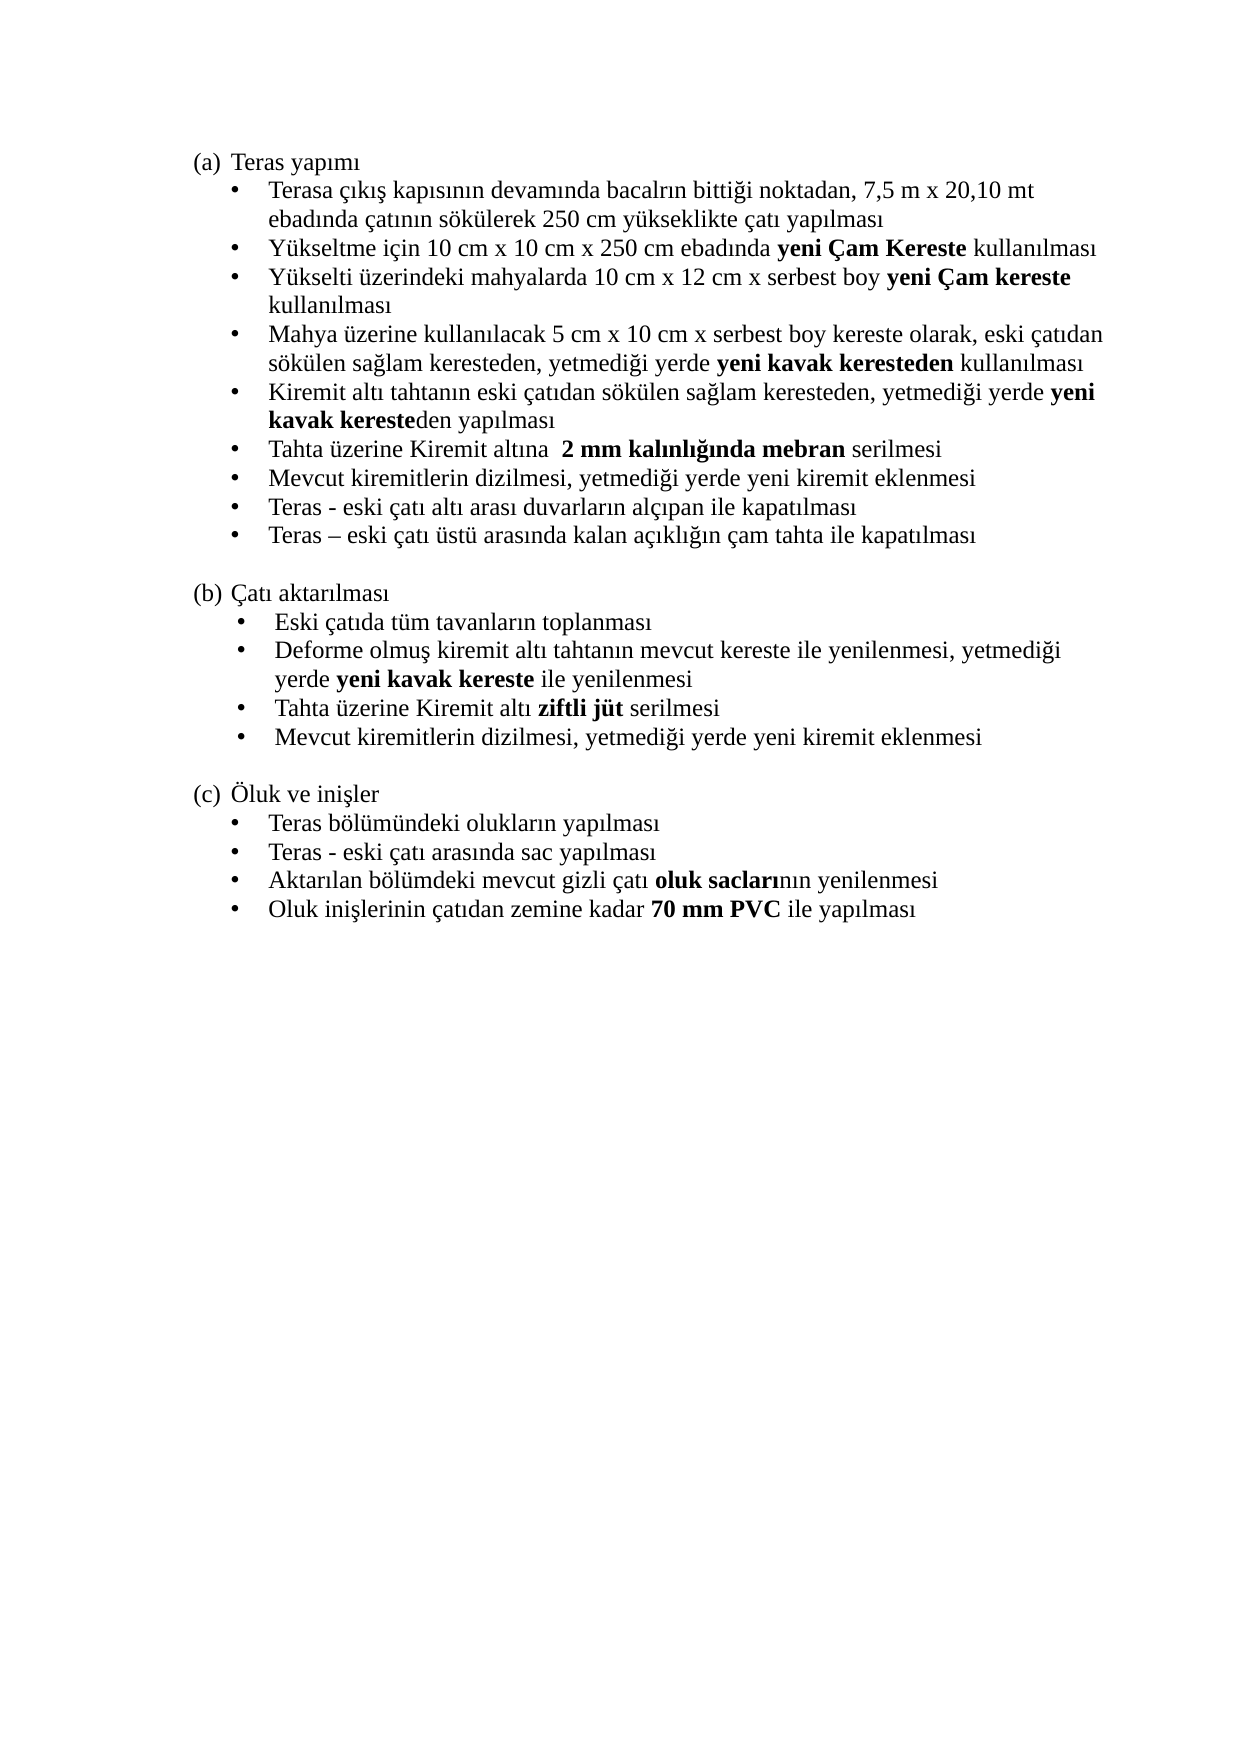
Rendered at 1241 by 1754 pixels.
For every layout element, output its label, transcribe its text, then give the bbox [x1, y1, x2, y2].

list Eski çatıda tüm tavanların toplanması [237, 607, 1122, 636]
list Yükseltme için 10 cm x 10 cm x 250 cm ebadında yeni Çam Kereste kullanılması [231, 233, 1122, 262]
list Çatı aktarılması [193, 578, 1122, 607]
list Teras – eski çatı üstü arasında kalan açıklığın çam tahta ile kapatılması [231, 521, 1122, 549]
list Terasa çıkış kapısının devamında bacalrın bittiği noktadan, 7,5 m x 20,10 mt ebadında çatının sökülerek 250 cm yükseklikte çatı yapılması [231, 176, 1122, 233]
list Mahya üzerine kullanılacak 5 cm x 10 cm x serbest boy kereste olarak, eski çatıdan sökülen sağlam keresteden, yetmediği yerde yeni kavak keresteden kullanılması [231, 319, 1122, 377]
list Teras - eski çatı arasında sac yapılması [231, 837, 1122, 866]
list Yükselti üzerindeki mahyalarda 10 cm x 12 cm x serbest boy yeni Çam kereste kullanılması [231, 262, 1122, 319]
list Mevcut kiremitlerin dizilmesi, yetmediği yerde yeni kiremit eklenmesi [237, 722, 1122, 751]
list Tahta üzerine Kiremit altı ziftli jüt serilmesi [237, 693, 1122, 722]
list Oluk inişlerinin çatıdan zemine kadar 70 mm PVC ile yapılması [231, 894, 1122, 923]
list Mevcut kiremitlerin dizilmesi, yetmediği yerde yeni kiremit eklenmesi [231, 463, 1122, 492]
list Teras bölümündeki olukların yapılması [231, 808, 1122, 837]
list Aktarılan bölümdeki mevcut gizli çatı oluk saclarının yenilenmesi [231, 866, 1122, 894]
list Deforme olmuş kiremit altı tahtanın mevcut kereste ile yenilenmesi, yetmediği yerde yeni kavak kereste ile yenilenmesi [237, 636, 1122, 693]
list Kiremit altı tahtanın eski çatıdan sökülen sağlam keresteden, yetmediği yerde yeni kavak keresteden yapılması [231, 377, 1122, 434]
list Teras yapımı [193, 147, 1122, 176]
list Tahta üzerine Kiremit altına 2 mm kalınlığında mebran serilmesi [231, 434, 1122, 463]
list Teras - eski çatı altı arası duvarların alçıpan ile kapatılması [231, 492, 1122, 521]
list Öluk ve inişler [193, 779, 1122, 808]
